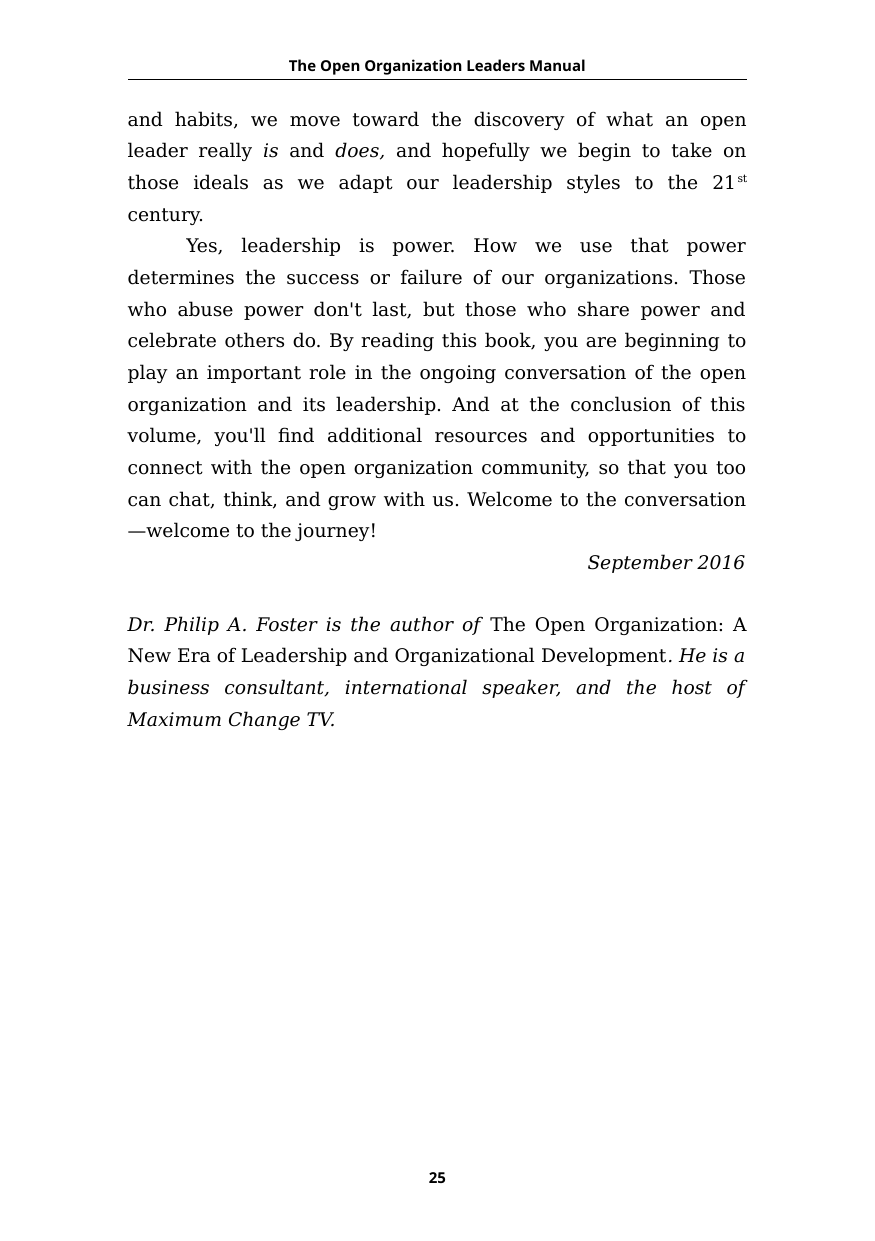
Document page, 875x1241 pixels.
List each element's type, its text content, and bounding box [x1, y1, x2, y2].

text and habits, we move toward the discovery of what an open leader really is and does, and hopefully we begin to take on those ideals as we adapt our leadership styles to the 21st century. [127, 109, 747, 226]
text Yes, leadership is power. How we use that power determines the success or failure of our organizations. Those who abuse power don't last, but those who share power and celebrate others do. By reading this book, you are beginning to play an important role in the ongoing conversation of the open organization and its leadership. And at the conclusion of this volume, you'll find additional resources and opportunities to connect with the open organization community, so that you too can chat, think, and grow with us. Welcome to the conversation—welcome to the journey! [127, 235, 747, 542]
text September 2016 [127, 552, 747, 574]
text Dr. Philip A. Foster is the author of The Open Organization: A New Era of Leadership and Organizational Development. He is a business consultant, international speaker, and the host of Maximum Change TV. [127, 614, 747, 731]
